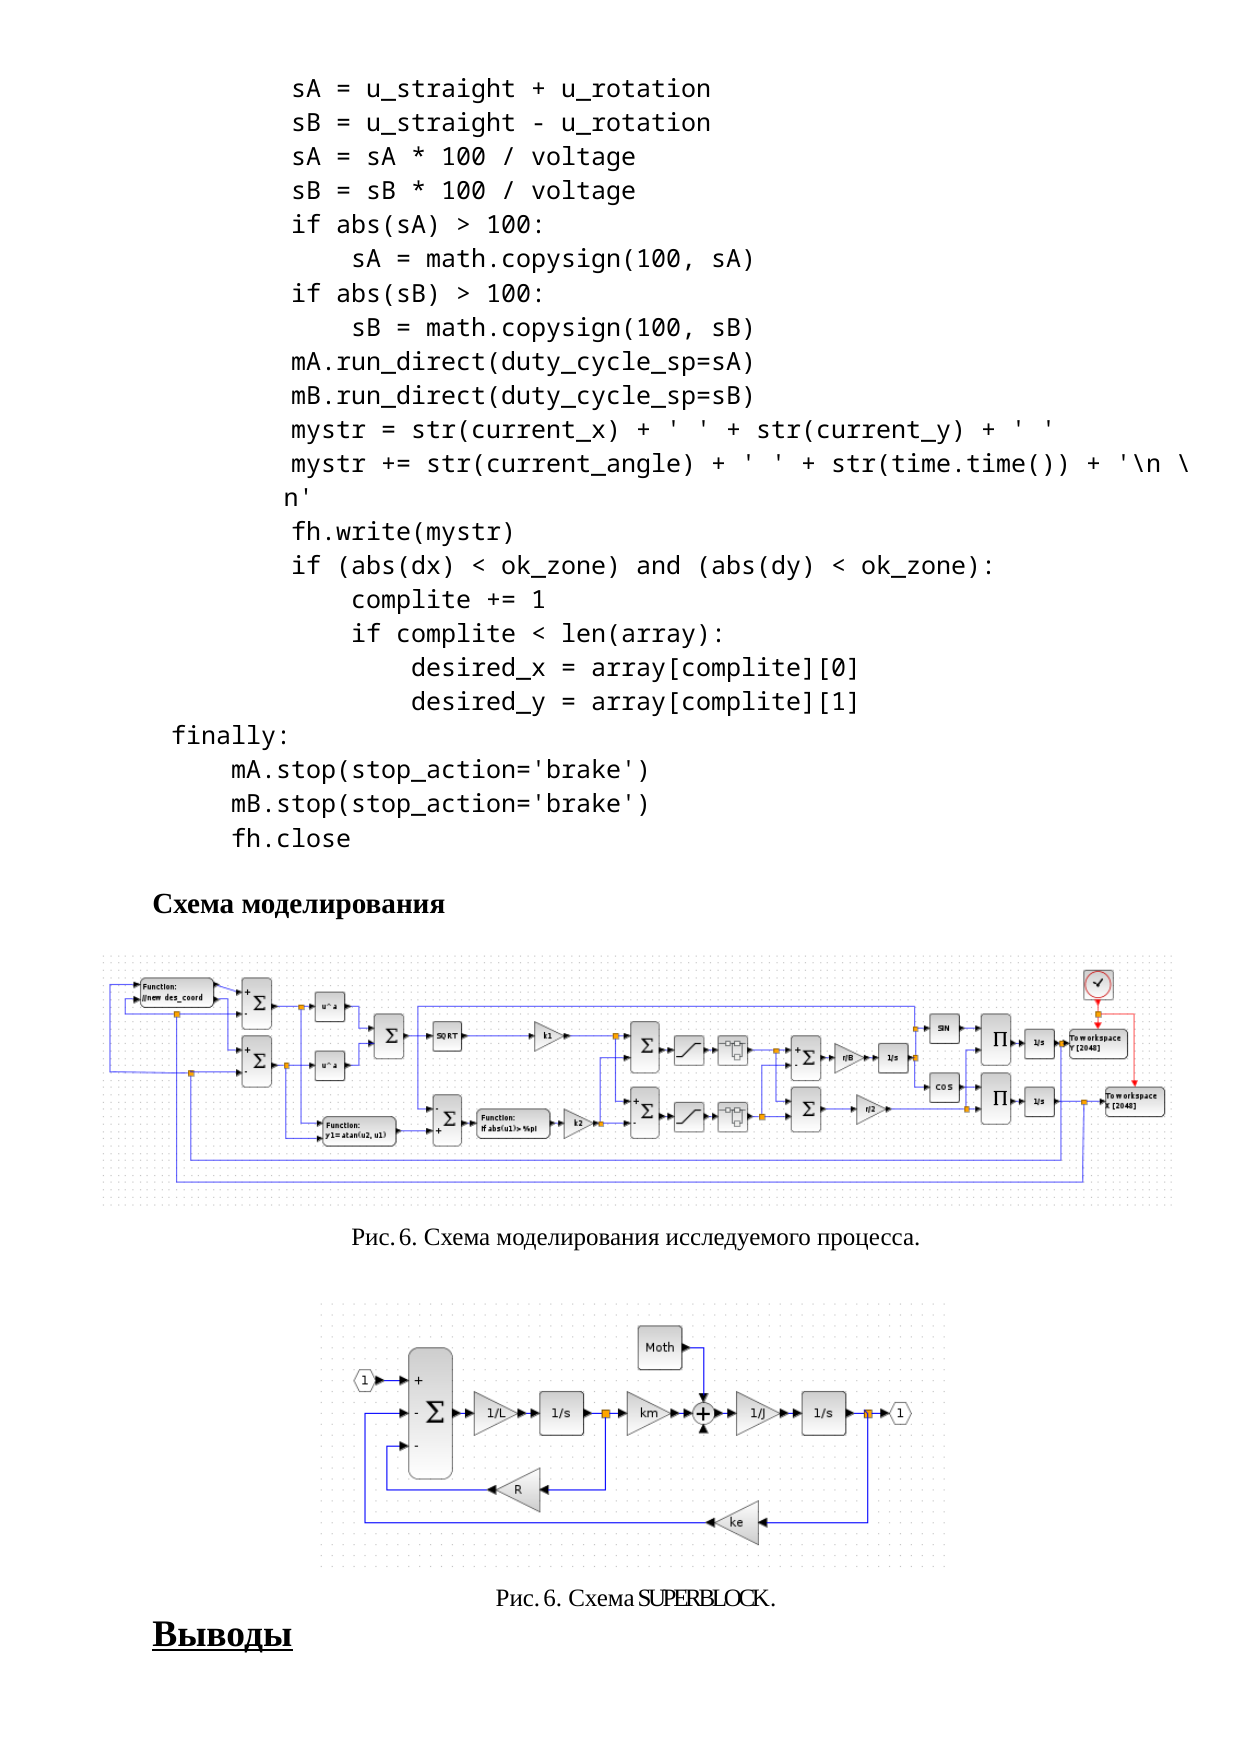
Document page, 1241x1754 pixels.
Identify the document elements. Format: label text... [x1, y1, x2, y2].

text fh.close [171, 820, 1194, 854]
text sB = u_straight - u_rotation [171, 105, 1194, 139]
picture [320, 1295, 952, 1568]
text sA = u_straight + u_rotation [171, 71, 1194, 105]
text mB.stop(stop_action='brake') [171, 786, 1194, 820]
text Рис. 6. Схема SUPERBLOCK. [77, 1311, 1194, 1611]
text finally: [171, 718, 1194, 752]
text fh.write(mystr) [171, 514, 1194, 548]
text complite += 1 [171, 582, 1194, 616]
text if abs(sA) > 100: [171, 207, 1194, 241]
text desired_y = array[complite][1] [171, 684, 1194, 718]
text mA.run_direct(duty_cycle_sp=sA) [171, 343, 1194, 377]
text sB = math.copysign(100, sB) [171, 309, 1194, 343]
text sA = sA * 100 / voltage [171, 139, 1194, 173]
picture [98, 953, 1173, 1208]
text Выводы [77, 1612, 1194, 1655]
text if complite < len(array): [171, 616, 1194, 650]
text sB = sB * 100 / voltage [171, 173, 1194, 207]
text sA = math.copysign(100, sA) [171, 241, 1194, 275]
text Схема моделирования [77, 886, 1194, 919]
text if abs(sB) > 100: [171, 275, 1194, 309]
text mystr += str(current_angle) + ' ' + str(time.time()) + '\n \n' [171, 446, 1194, 514]
text mB.run_direct(duty_cycle_sp=sB) [171, 377, 1194, 411]
text mA.stop(stop_action='brake') [171, 752, 1194, 786]
text Рис. 6. Схема моделирования исследуемого процесса. [77, 969, 1194, 1251]
text if (abs(dx) < ok_zone) and (abs(dy) < ok_zone): [171, 548, 1194, 582]
text desired_x = array[complite][0] [171, 650, 1194, 684]
text mystr = str(current_x) + ' ' + str(current_y) + ' ' [171, 411, 1194, 446]
